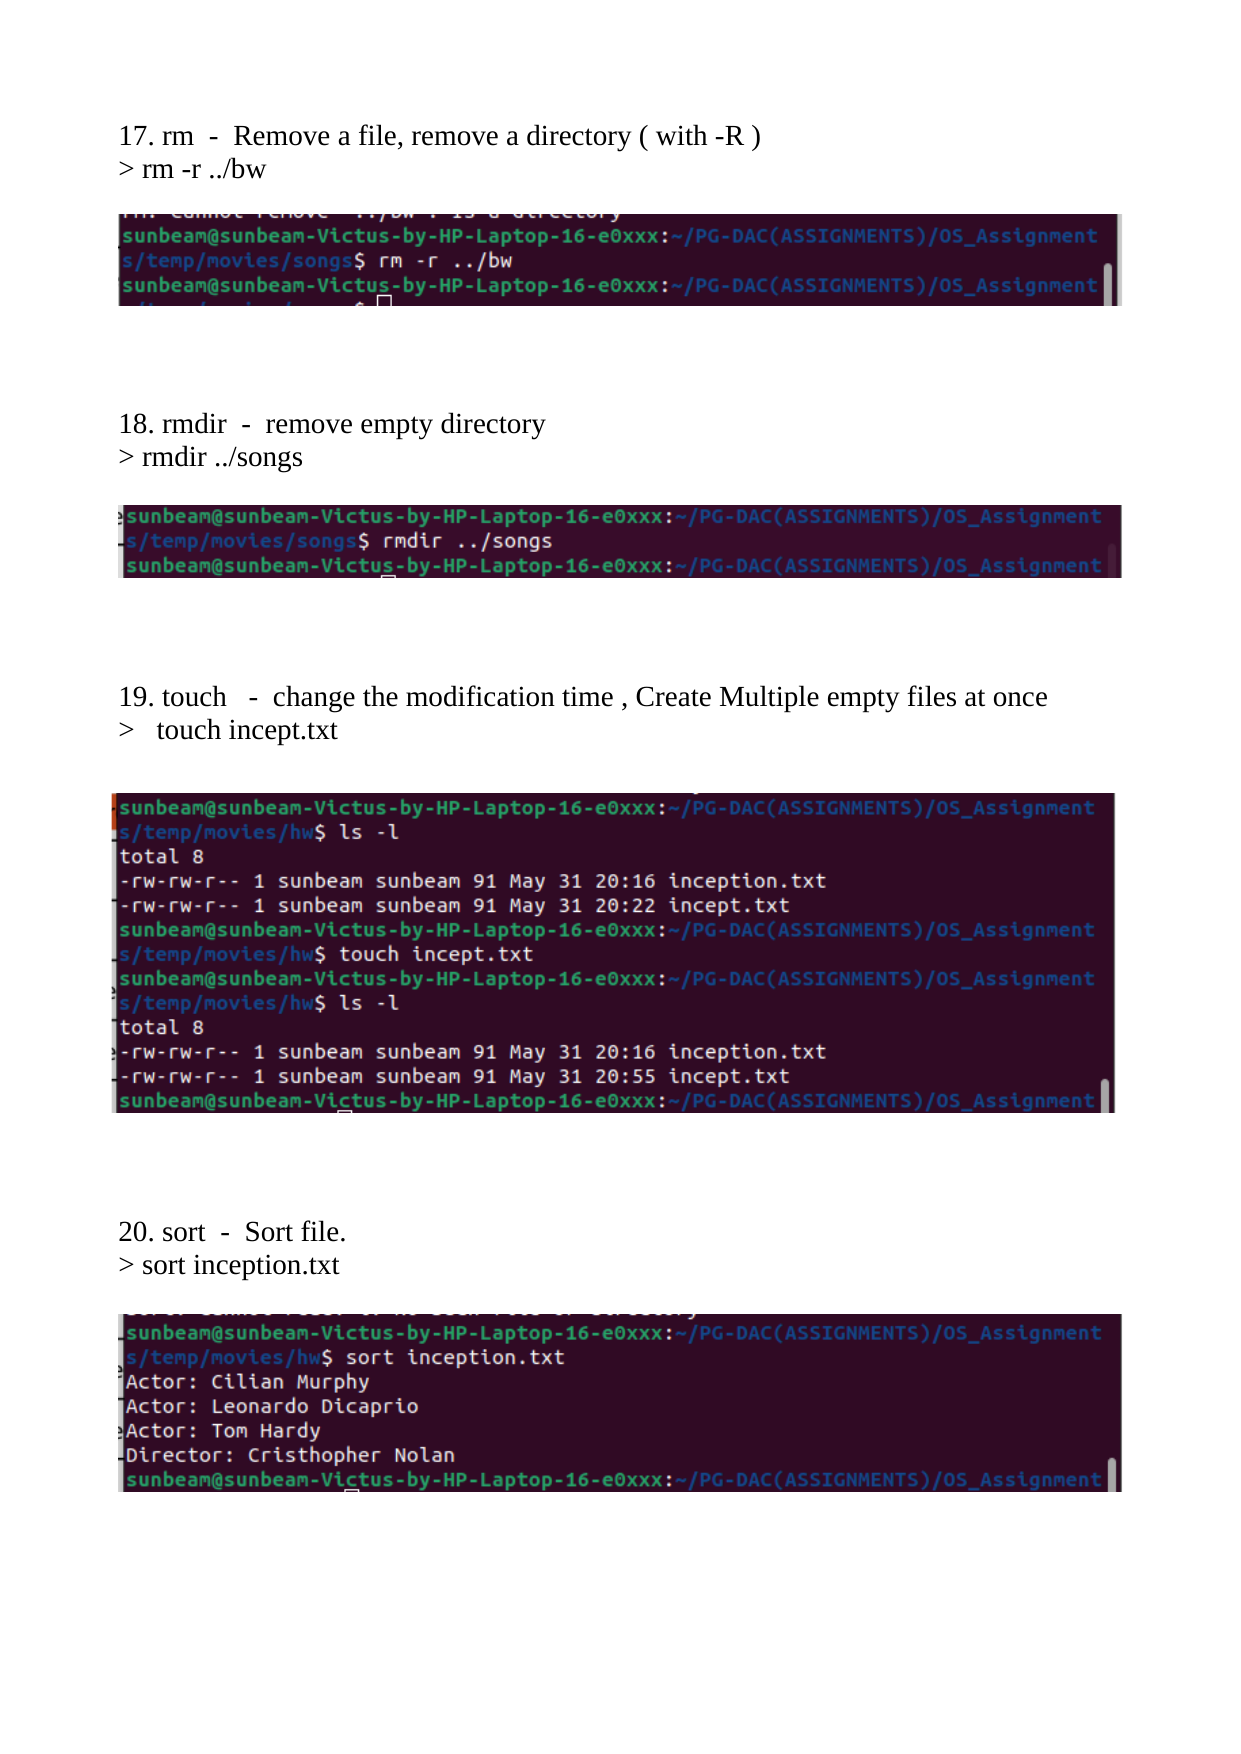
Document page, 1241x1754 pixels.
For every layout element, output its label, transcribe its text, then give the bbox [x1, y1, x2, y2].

text 18. rmdir - remove empty directory [118, 406, 1122, 439]
text 19. touch - change the modification time , Create Multiple empty files at once [118, 679, 1122, 712]
picture [111, 793, 1116, 1113]
text > rm -r ../bw [118, 152, 1122, 185]
picture [118, 214, 1123, 306]
text > sort inception.txt [118, 1247, 1122, 1281]
text 20. sort - Sort file. [118, 1214, 1122, 1247]
picture [118, 1314, 1123, 1492]
picture [118, 505, 1123, 578]
text > rmdir ../songs [118, 439, 1122, 473]
text 17. rm - Remove a file, remove a directory ( with -R ) [118, 118, 1122, 152]
text > touch incept.txt [118, 712, 1122, 746]
